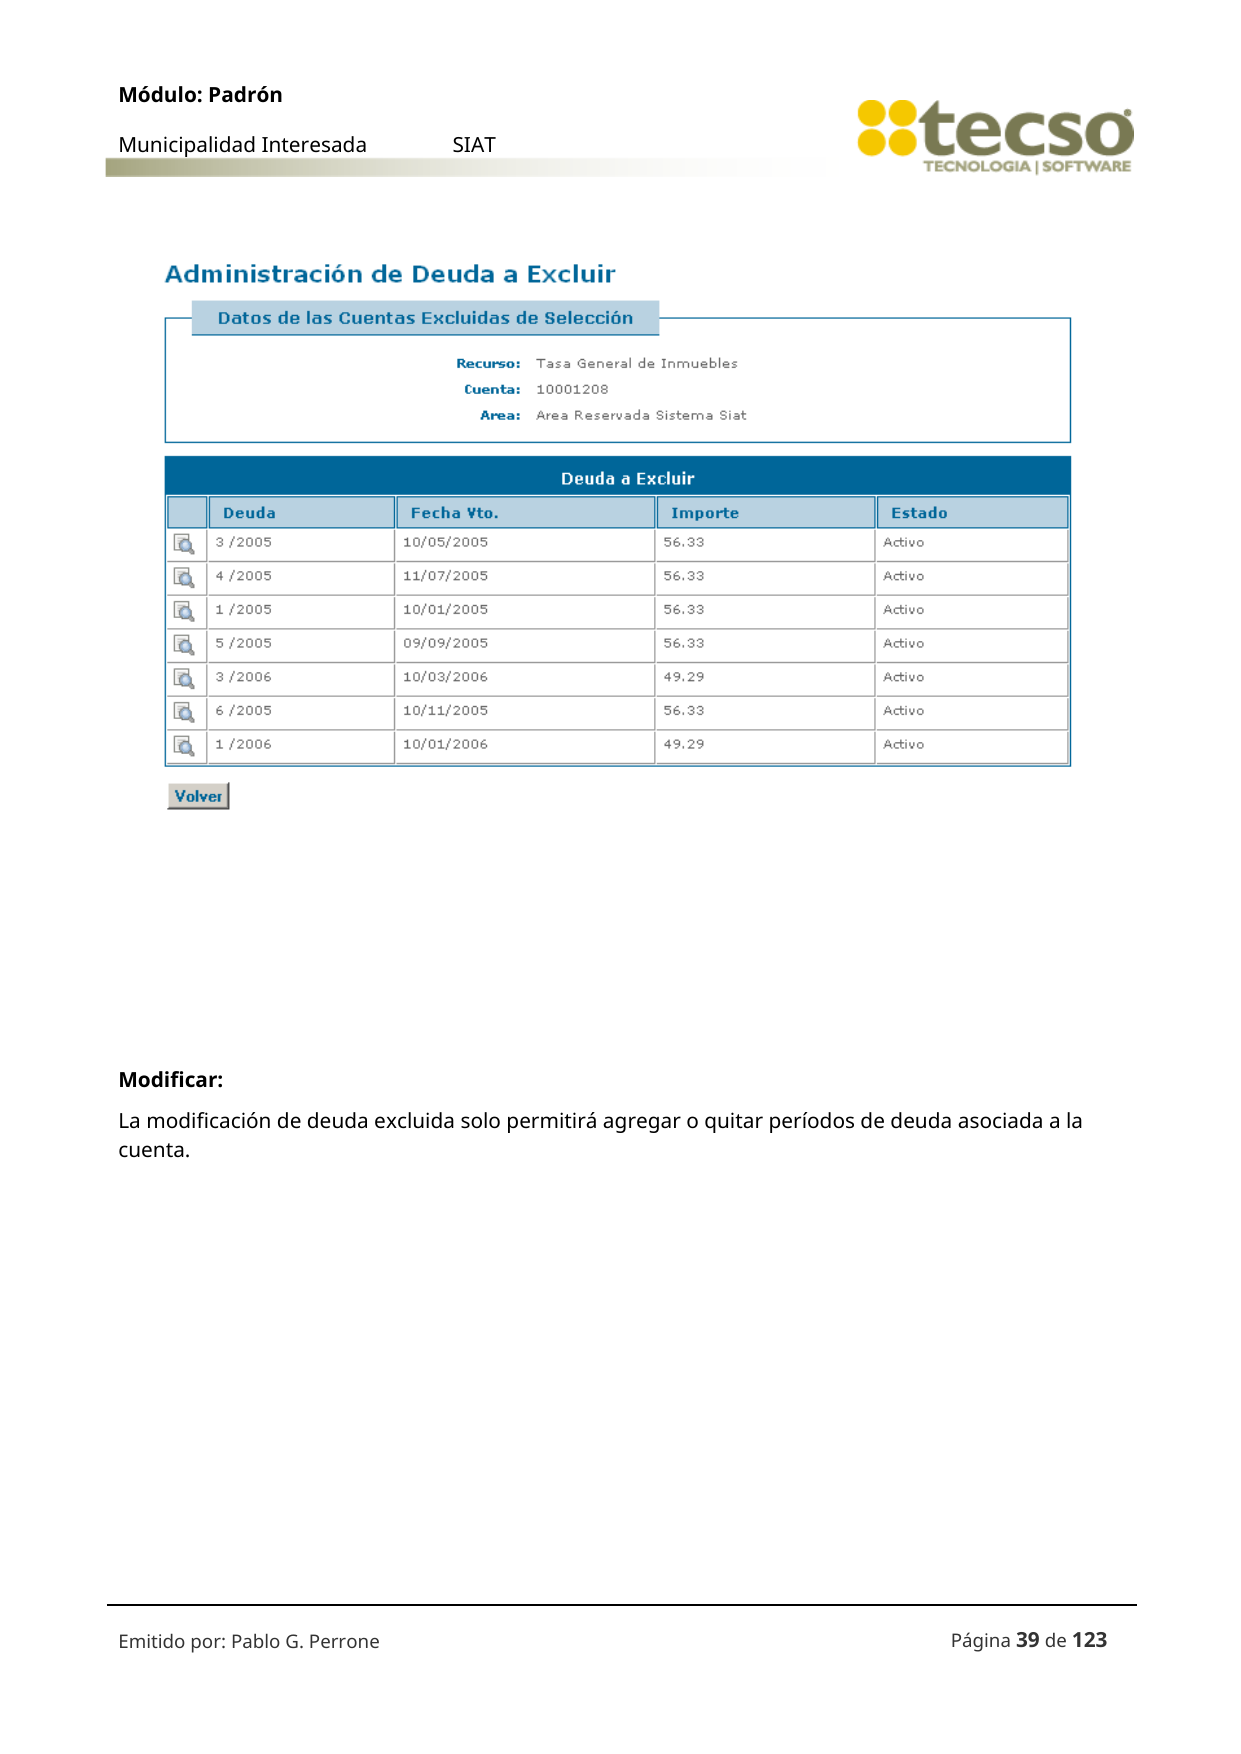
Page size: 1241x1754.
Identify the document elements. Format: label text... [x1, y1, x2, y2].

picture [105, 100, 1134, 177]
text La modificación de deuda excluida solo permitirá agregar o quitar períodos de deuda asociada a la cuenta. [118, 1106, 1122, 1163]
picture [148, 258, 1092, 820]
text Modificar: [118, 1065, 1122, 1094]
